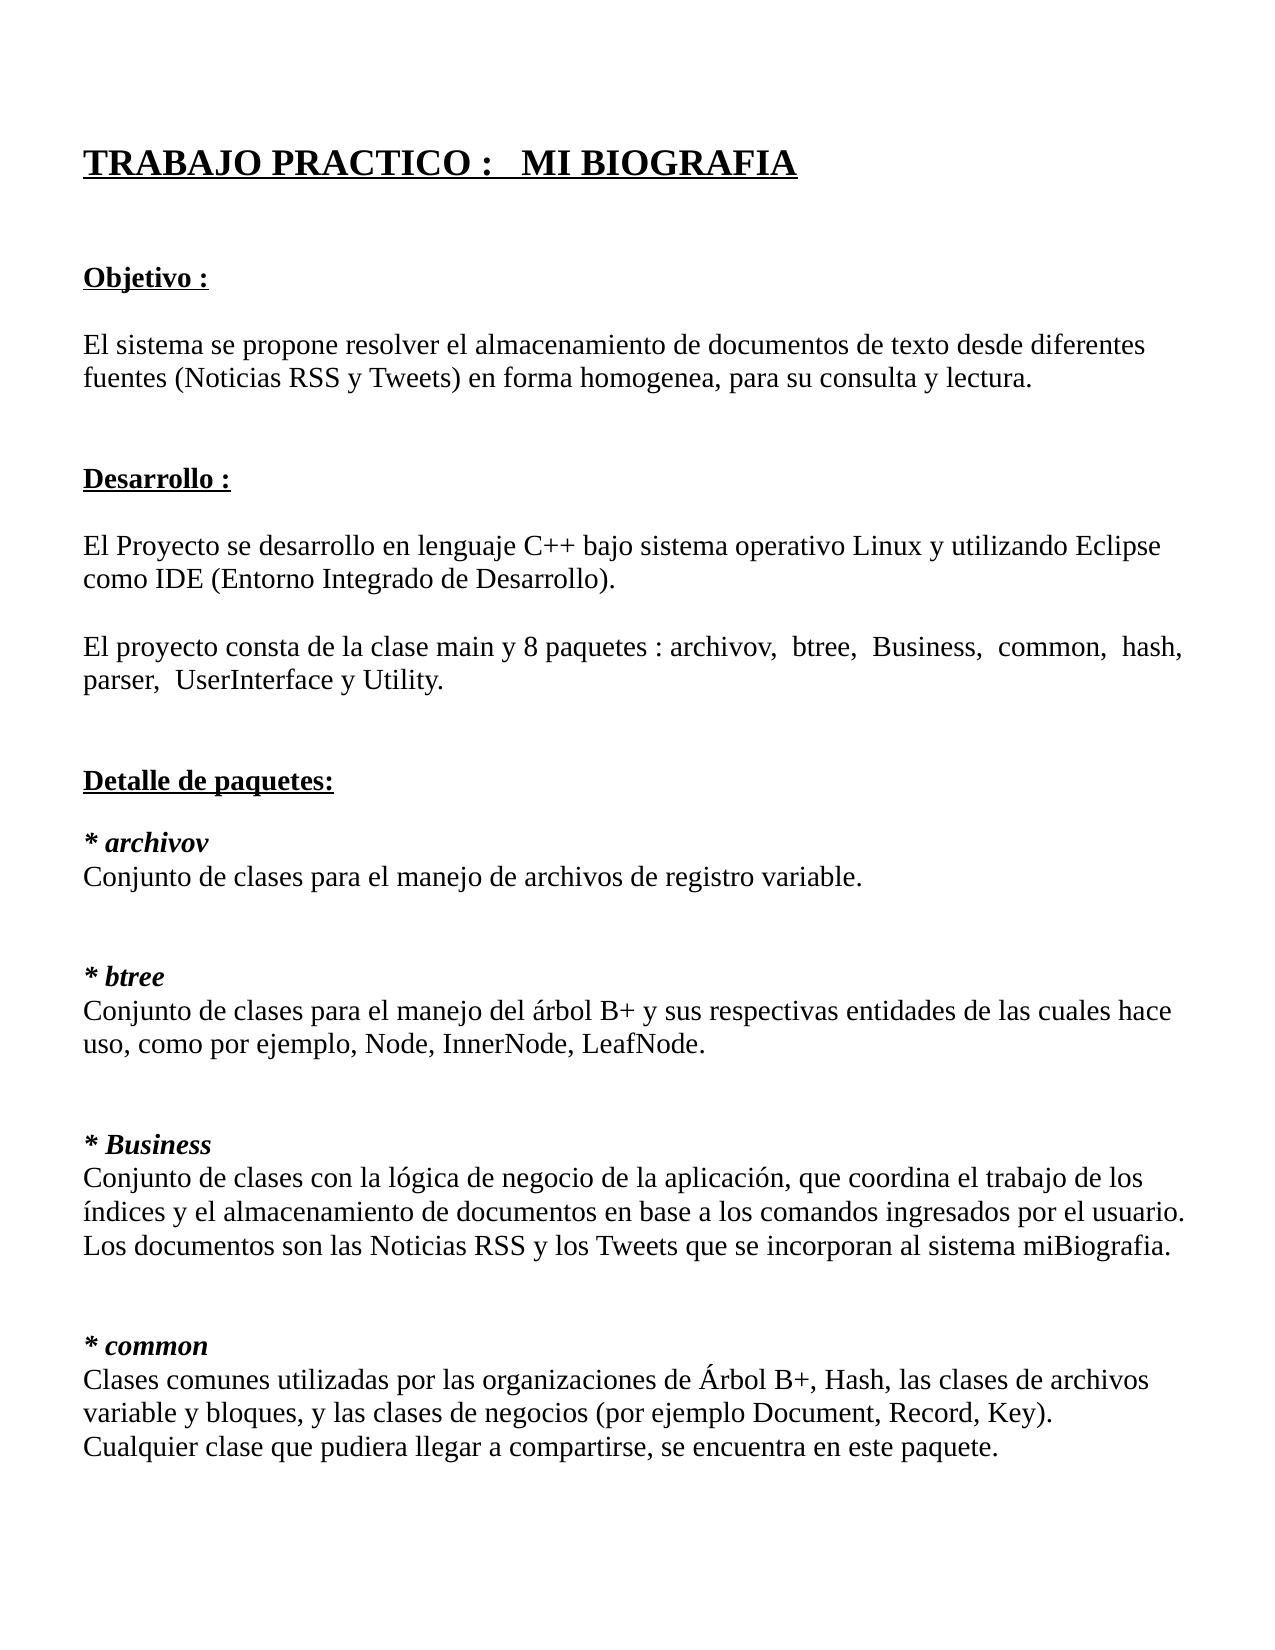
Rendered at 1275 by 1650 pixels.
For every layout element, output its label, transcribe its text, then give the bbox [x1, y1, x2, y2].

text Conjunto de clases con la lógica de negocio de la aplicación, que coordina el trabajo de los índices y el almacenamiento de documentos en base a los comandos ingresados por el usuario. [83, 1161, 1206, 1228]
text Conjunto de clases para el manejo del árbol B+ y sus respectivas entidades de las cuales hace uso, como por ejemplo, Node, InnerNode, LeafNode. [83, 993, 1206, 1060]
text El proyecto consta de la clase main y 8 paquetes : archivov, btree, Business, common, hash, parser, UserInterface y Utility. [83, 629, 1206, 696]
text * archivov [83, 825, 1206, 859]
text Los documentos son las Noticias RSS y los Tweets que se incorporan al sistema miBiografia. [83, 1228, 1206, 1261]
text Desarrollo : [83, 461, 1206, 494]
text Detalle de paquetes: [83, 763, 1206, 796]
text * Business [83, 1127, 1206, 1161]
text Clases comunes utilizadas por las organizaciones de Árbol B+, Hash, las clases de archivos variable y bloques, y las clases de negocios (por ejemplo Document, Record, Key). [83, 1362, 1206, 1429]
text Cualquier clase que pudiera llegar a compartirse, se encuentra en este paquete. [83, 1429, 1206, 1462]
text El sistema se propone resolver el almacenamiento de documentos de texto desde diferentes fuentes (Noticias RSS y Tweets) en forma homogenea, para su consulta y lectura. [83, 327, 1206, 394]
text * btree [83, 959, 1206, 993]
text Conjunto de clases para el manejo de archivos de registro variable. [83, 859, 1206, 892]
text Objetivo : [83, 260, 1206, 293]
text El Proyecto se desarrollo en lenguaje C++ bajo sistema operativo Linux y utilizando Eclipse como IDE (Entorno Integrado de Desarrollo). [83, 528, 1206, 595]
text TRABAJO PRACTICO : MI BIOGRAFIA [83, 140, 1206, 183]
text * common [83, 1328, 1206, 1362]
